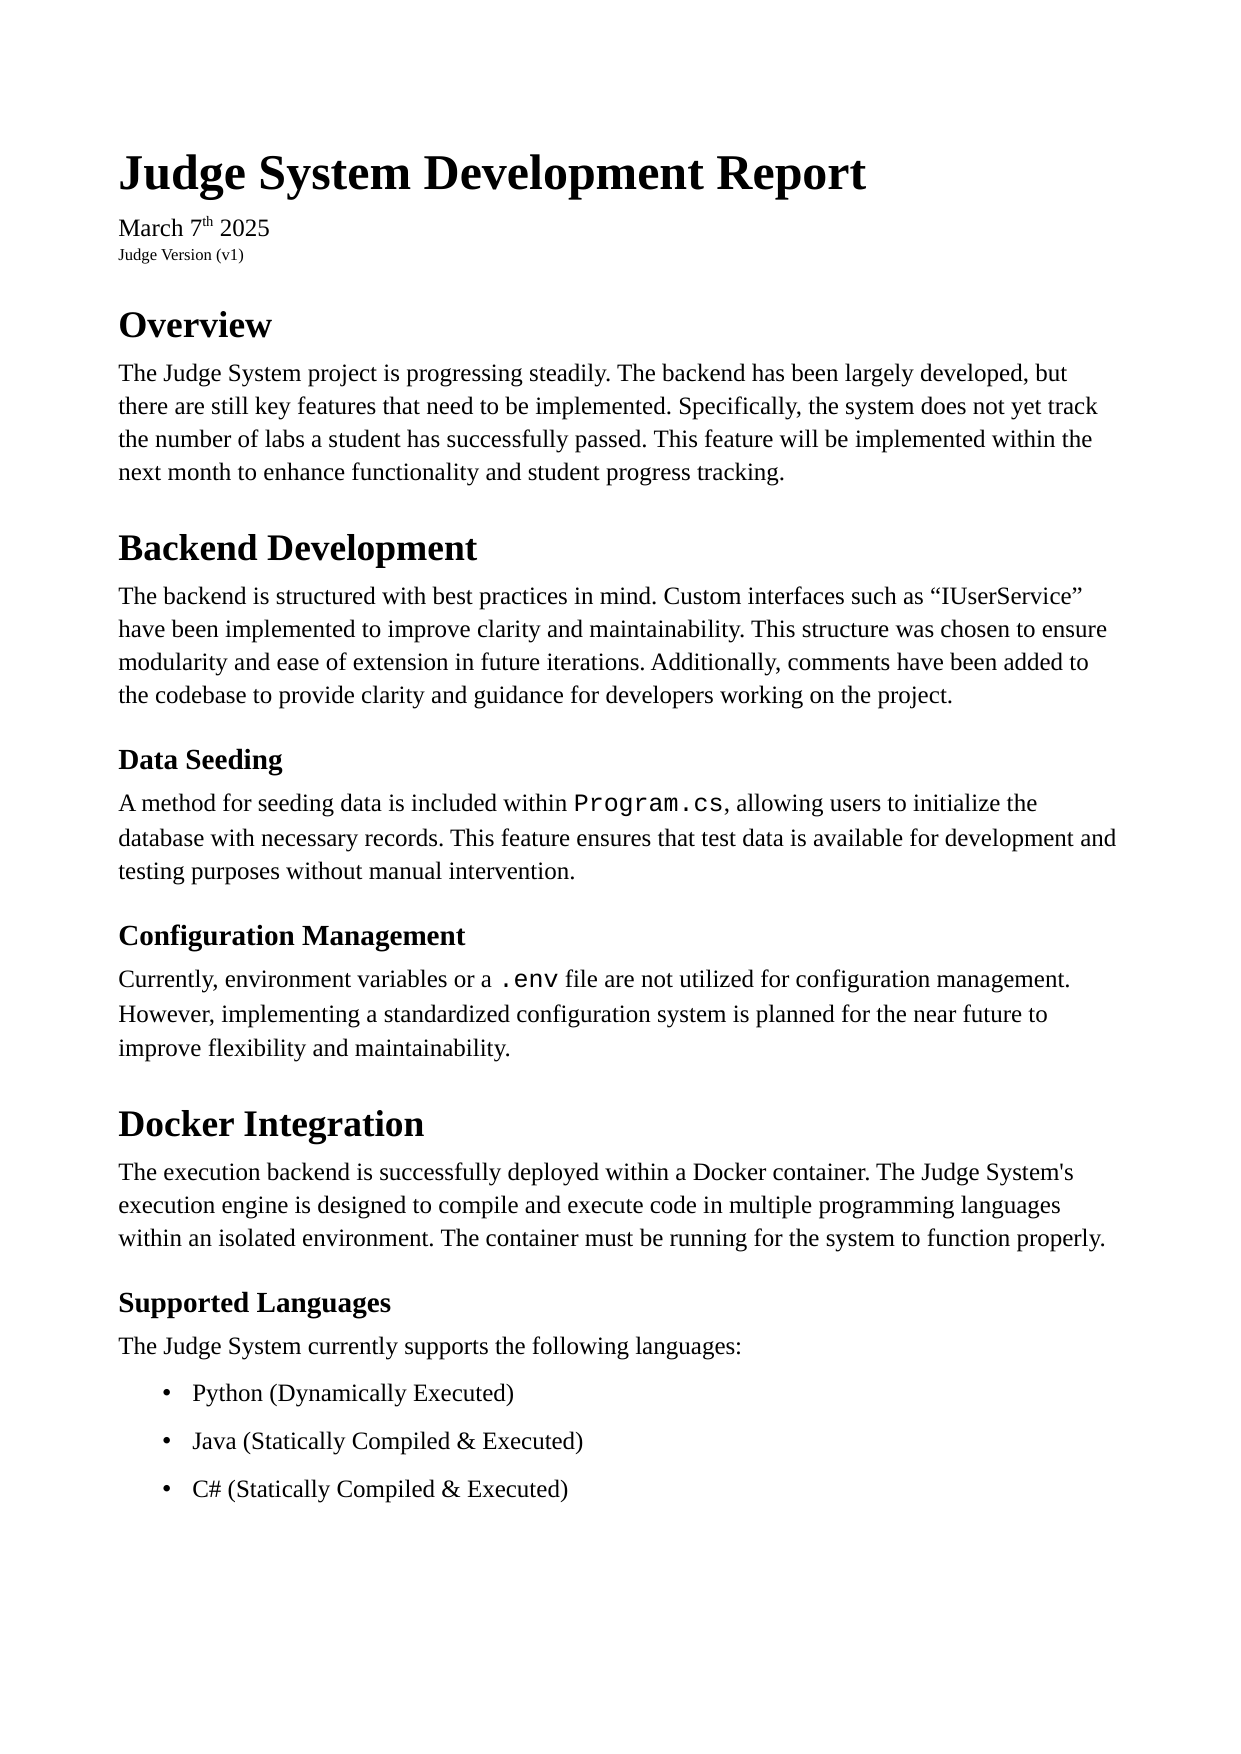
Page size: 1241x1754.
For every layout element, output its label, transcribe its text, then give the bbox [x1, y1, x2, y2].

subtitle Judge System Development Report [118, 143, 1122, 201]
subtitle Docker Integration [118, 1101, 1122, 1144]
subtitle Backend Development [118, 525, 1122, 568]
text The backend is structured with best practices in mind. Custom interfaces such as “IUserService” have been implemented to improve clarity and maintainability. This structure was chosen to ensure modularity and ease of extension in future iterations. Additionally, comments have been added to the codebase to provide clarity and guidance for developers working on the project. [118, 581, 1122, 709]
list Python (Dynamically Executed) [162, 1378, 1122, 1407]
subtitle Supported Languages [118, 1285, 1122, 1318]
subtitle Configuration Management [118, 918, 1122, 952]
text The execution backend is successfully deployed within a Docker container. The Judge System's execution engine is designed to compile and execute code in multiple programming languages within an isolated environment. The container must be running for the system to function properly. [118, 1157, 1122, 1251]
text Currently, environment variables or a .env file are not utilized for configuration management. However, implementing a standardized configuration system is planned for the near future to improve flexibility and maintainability. [118, 964, 1122, 1061]
text March 7th 2025 Judge Version (v1) [118, 213, 1122, 264]
subtitle Overview [118, 302, 1122, 345]
subtitle Data Seeding [118, 742, 1122, 776]
text A method for seeding data is included within Program.cs, allowing users to initialize the database with necessary records. This feature ensures that test data is available for development and testing purposes without manual intervention. [118, 788, 1122, 885]
text The Judge System currently supports the following languages: [118, 1331, 1122, 1360]
text The Judge System project is progressing steadily. The backend has been largely developed, but there are still key features that need to be implemented. Specifically, the system does not yet track the number of labs a student has successfully passed. This feature will be implemented within the next month to enhance functionality and student progress tracking. [118, 358, 1122, 486]
list Java (Statically Compiled & Executed) [162, 1426, 1122, 1455]
list C# (Statically Compiled & Executed) [162, 1474, 1122, 1502]
